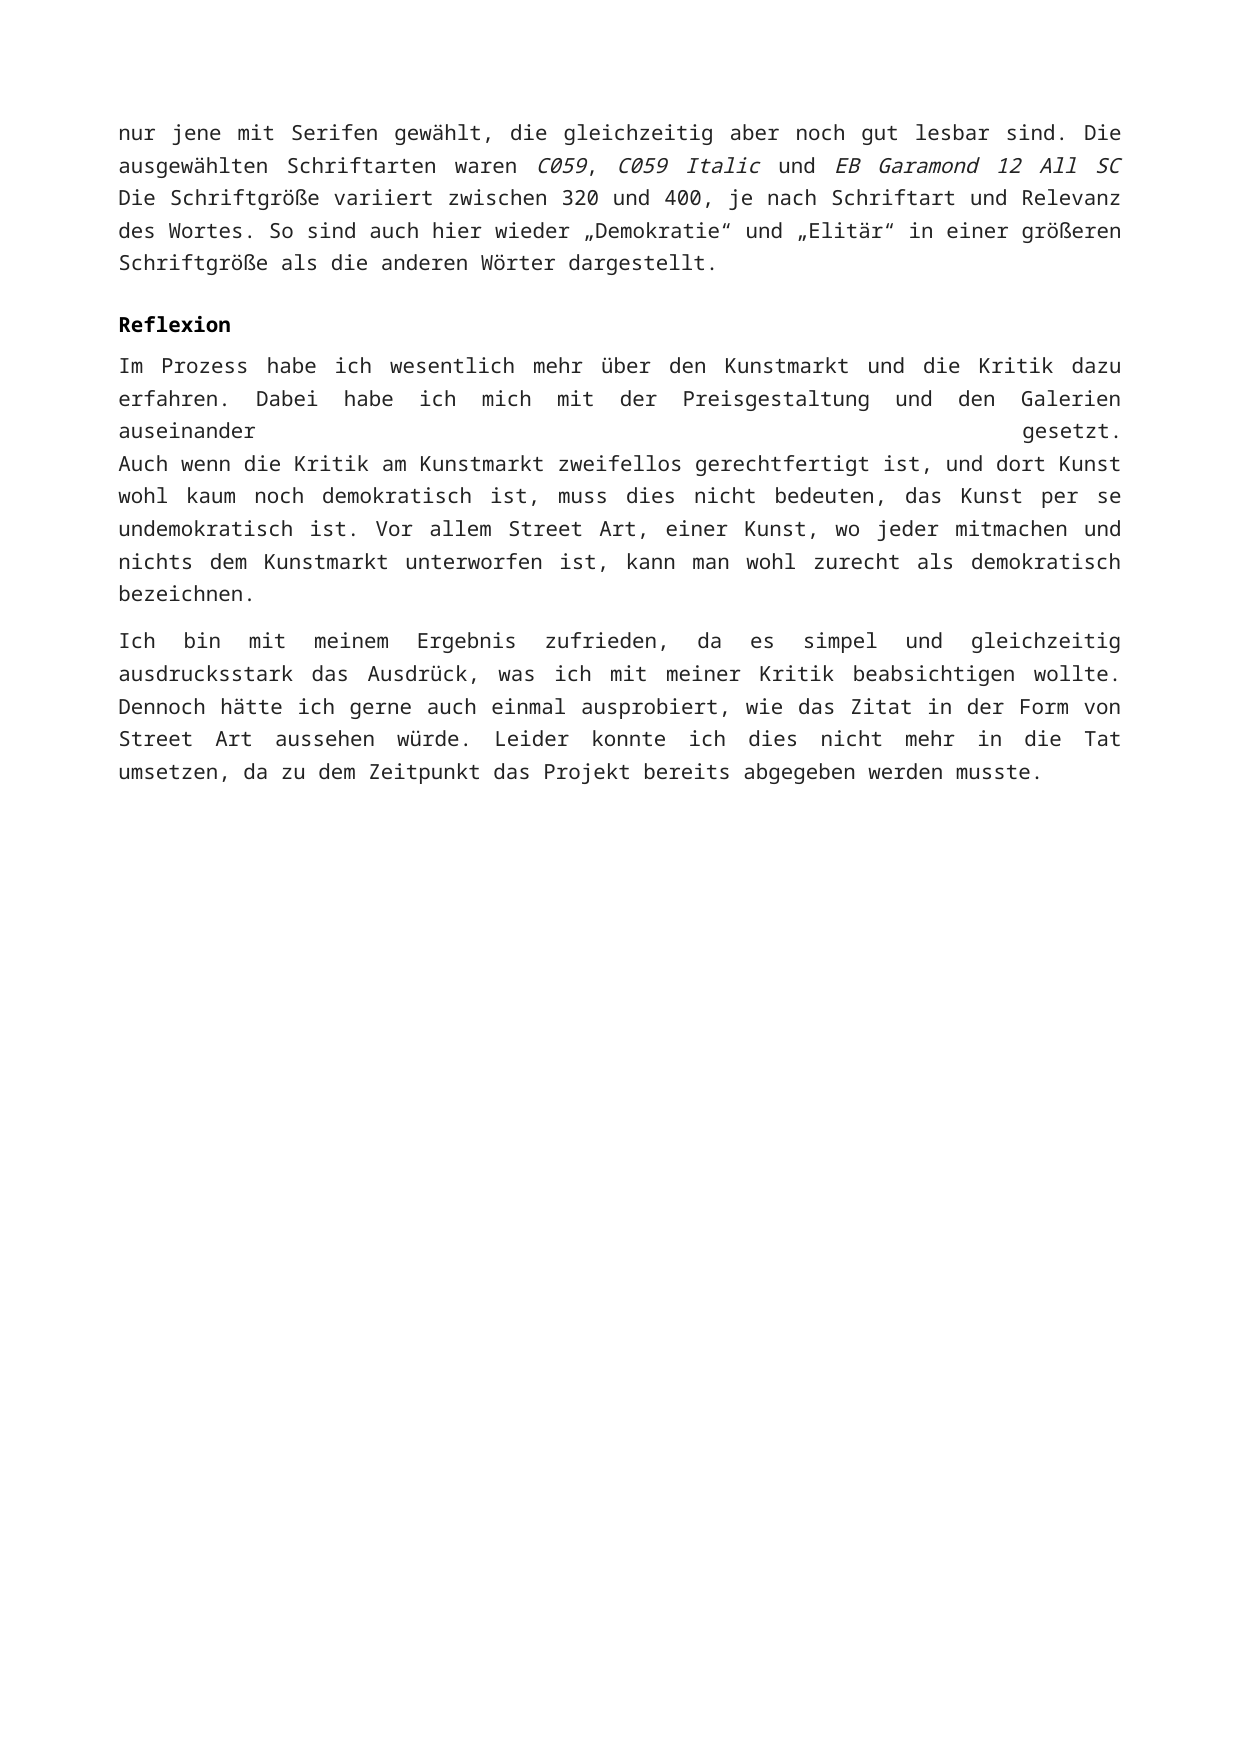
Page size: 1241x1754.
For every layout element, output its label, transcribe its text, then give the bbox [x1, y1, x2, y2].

text nur jene mit Serifen gewählt, die gleichzeitig aber noch gut lesbar sind. Die ausgewählten Schriftarten waren C059, C059 Italic und EB Garamond 12 All SC Die Schriftgröße variiert zwischen 320 und 400, je nach Schriftart und Relevanz des Wortes. So sind auch hier wieder „Demokratie“ und „Elitär“ in einer größeren Schriftgröße als die anderen Wörter dargestellt. [118, 118, 1122, 277]
text Ich bin mit meinem Ergebnis zufrieden, da es simpel und gleichzeitig ausdrucksstark das Ausdrück, was ich mit meiner Kritik beabsichtigen wollte. Dennoch hätte ich gerne auch einmal ausprobiert, wie das Zitat in der Form von Street Art aussehen würde. Leider konnte ich dies nicht mehr in die Tat umsetzen, da zu dem Zeitpunkt das Projekt bereits abgegeben werden musste. [118, 627, 1122, 786]
subtitle Reflexion [118, 310, 1122, 339]
text Im Prozess habe ich wesentlich mehr über den Kunstmarkt und die Kritik dazu erfahren. Dabei habe ich mich mit der Preisgestaltung und den Galerien auseinander gesetzt. Auch wenn die Kritik am Kunstmarkt zweifellos gerechtfertigt ist, und dort Kunst wohl kaum noch demokratisch ist, muss dies nicht bedeuten, das Kunst per se undemokratisch ist. Vor allem Street Art, einer Kunst, wo jeder mitmachen und nichts dem Kunstmarkt unterworfen ist, kann man wohl zurecht als demokratisch bezeichnen. [118, 351, 1122, 608]
